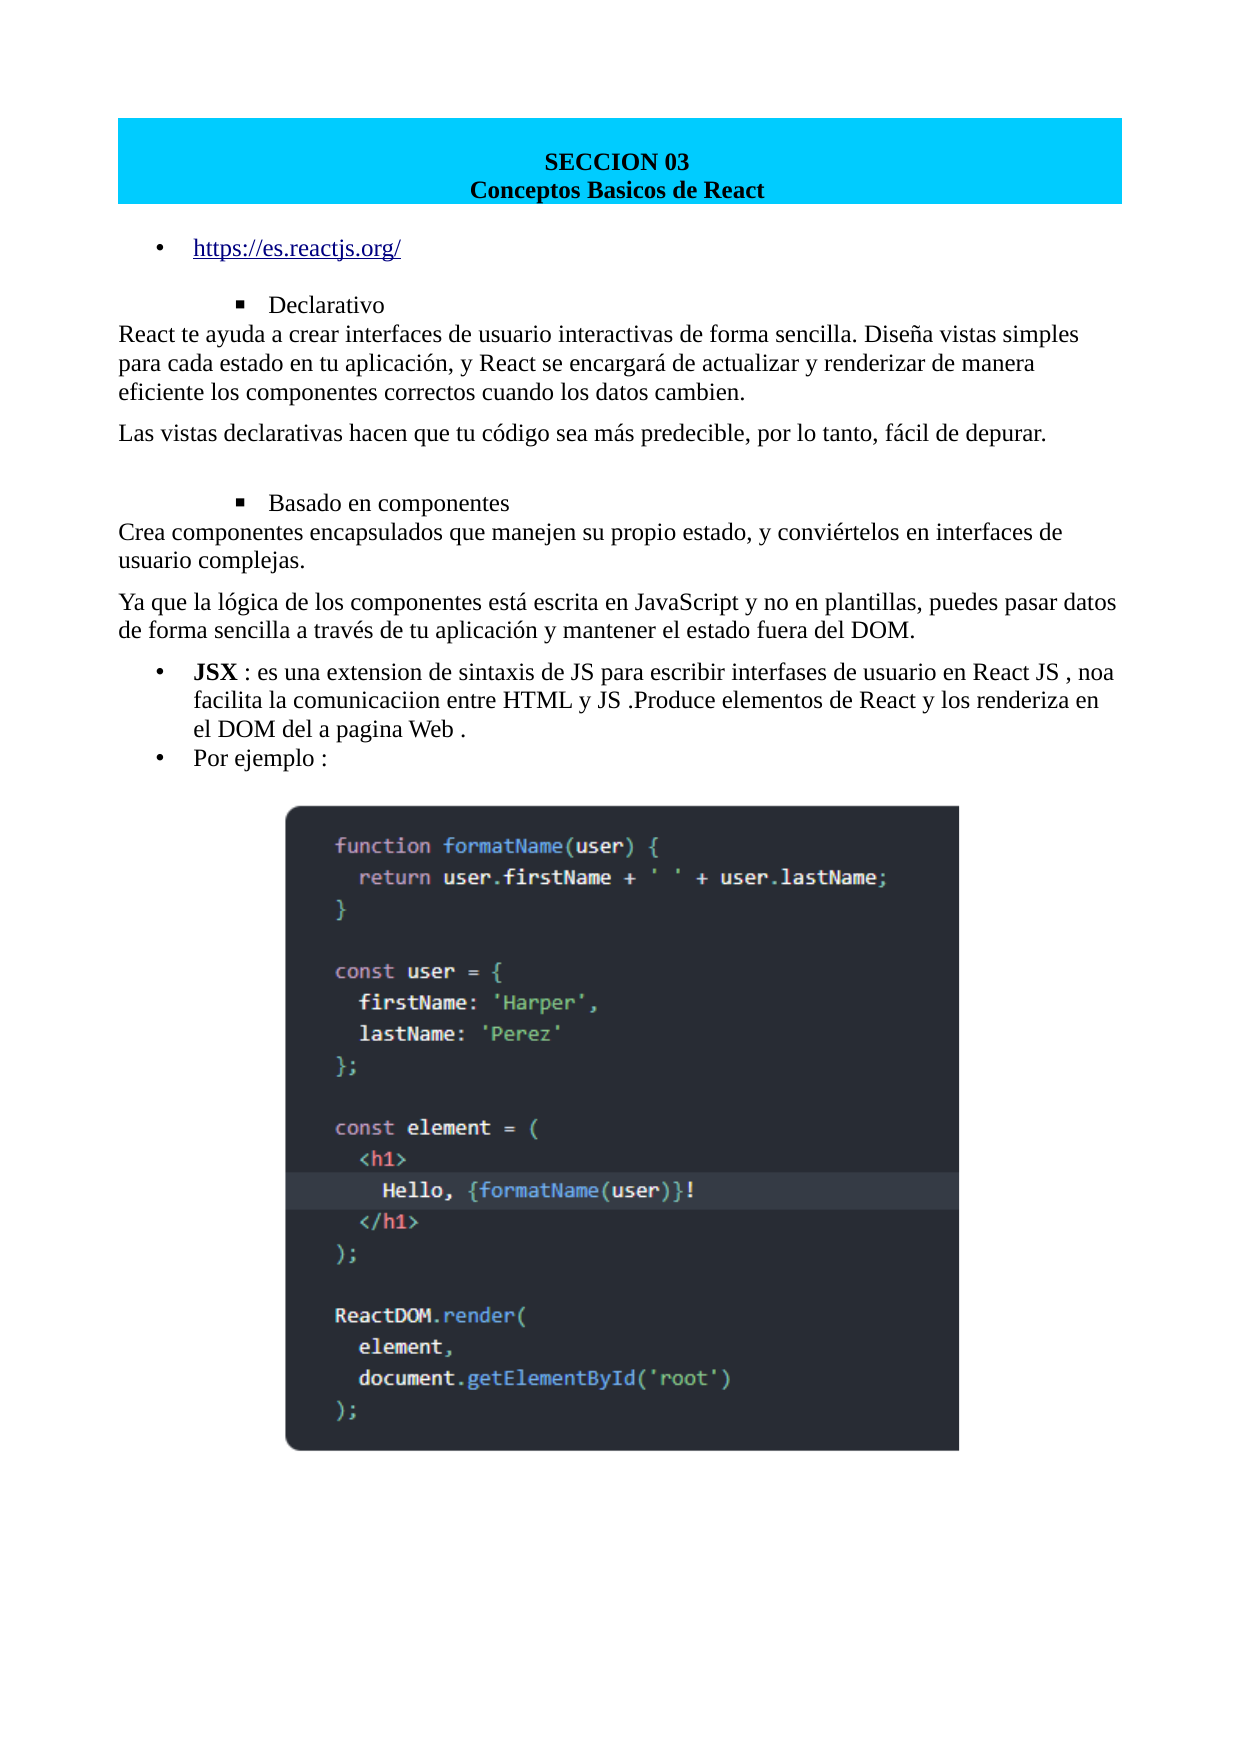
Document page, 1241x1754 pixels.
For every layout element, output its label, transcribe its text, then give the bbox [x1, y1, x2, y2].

subtitle Basado en componentes [231, 488, 1122, 517]
picture [281, 800, 960, 1462]
text Crea componentes encapsulados que manejen su propio estado, y conviértelos en interfaces de usuario complejas. [118, 517, 1122, 574]
list JSX : es una extension de sintaxis de JS para escribir interfases de usuario en React JS , noa facilita la comunicaciion entre HTML y JS .Produce elementos de React y los renderiza en el DOM del a pagina Web . [156, 657, 1122, 743]
subtitle Declarativo [231, 291, 1122, 319]
text Las vistas declarativas hacen que tu código sea más predecible, por lo tanto, fácil de depurar. [118, 418, 1122, 447]
list https://es.reactjs.org/ [156, 233, 1122, 262]
text Ya que la lógica de los componentes está escrita en JavaScript y no en plantillas, puedes pasar datos de forma sencilla a través de tu aplicación y mantener el estado fuera del DOM. [118, 587, 1122, 644]
text SECCION 03 [118, 147, 1122, 176]
list Por ejemplo : [156, 743, 1122, 772]
text Conceptos Basicos de React [118, 176, 1122, 204]
text React te ayuda a crear interfaces de usuario interactivas de forma sencilla. Diseña vistas simples para cada estado en tu aplicación, y React se encargará de actualizar y renderizar de manera eficiente los componentes correctos cuando los datos cambien. [118, 319, 1122, 406]
